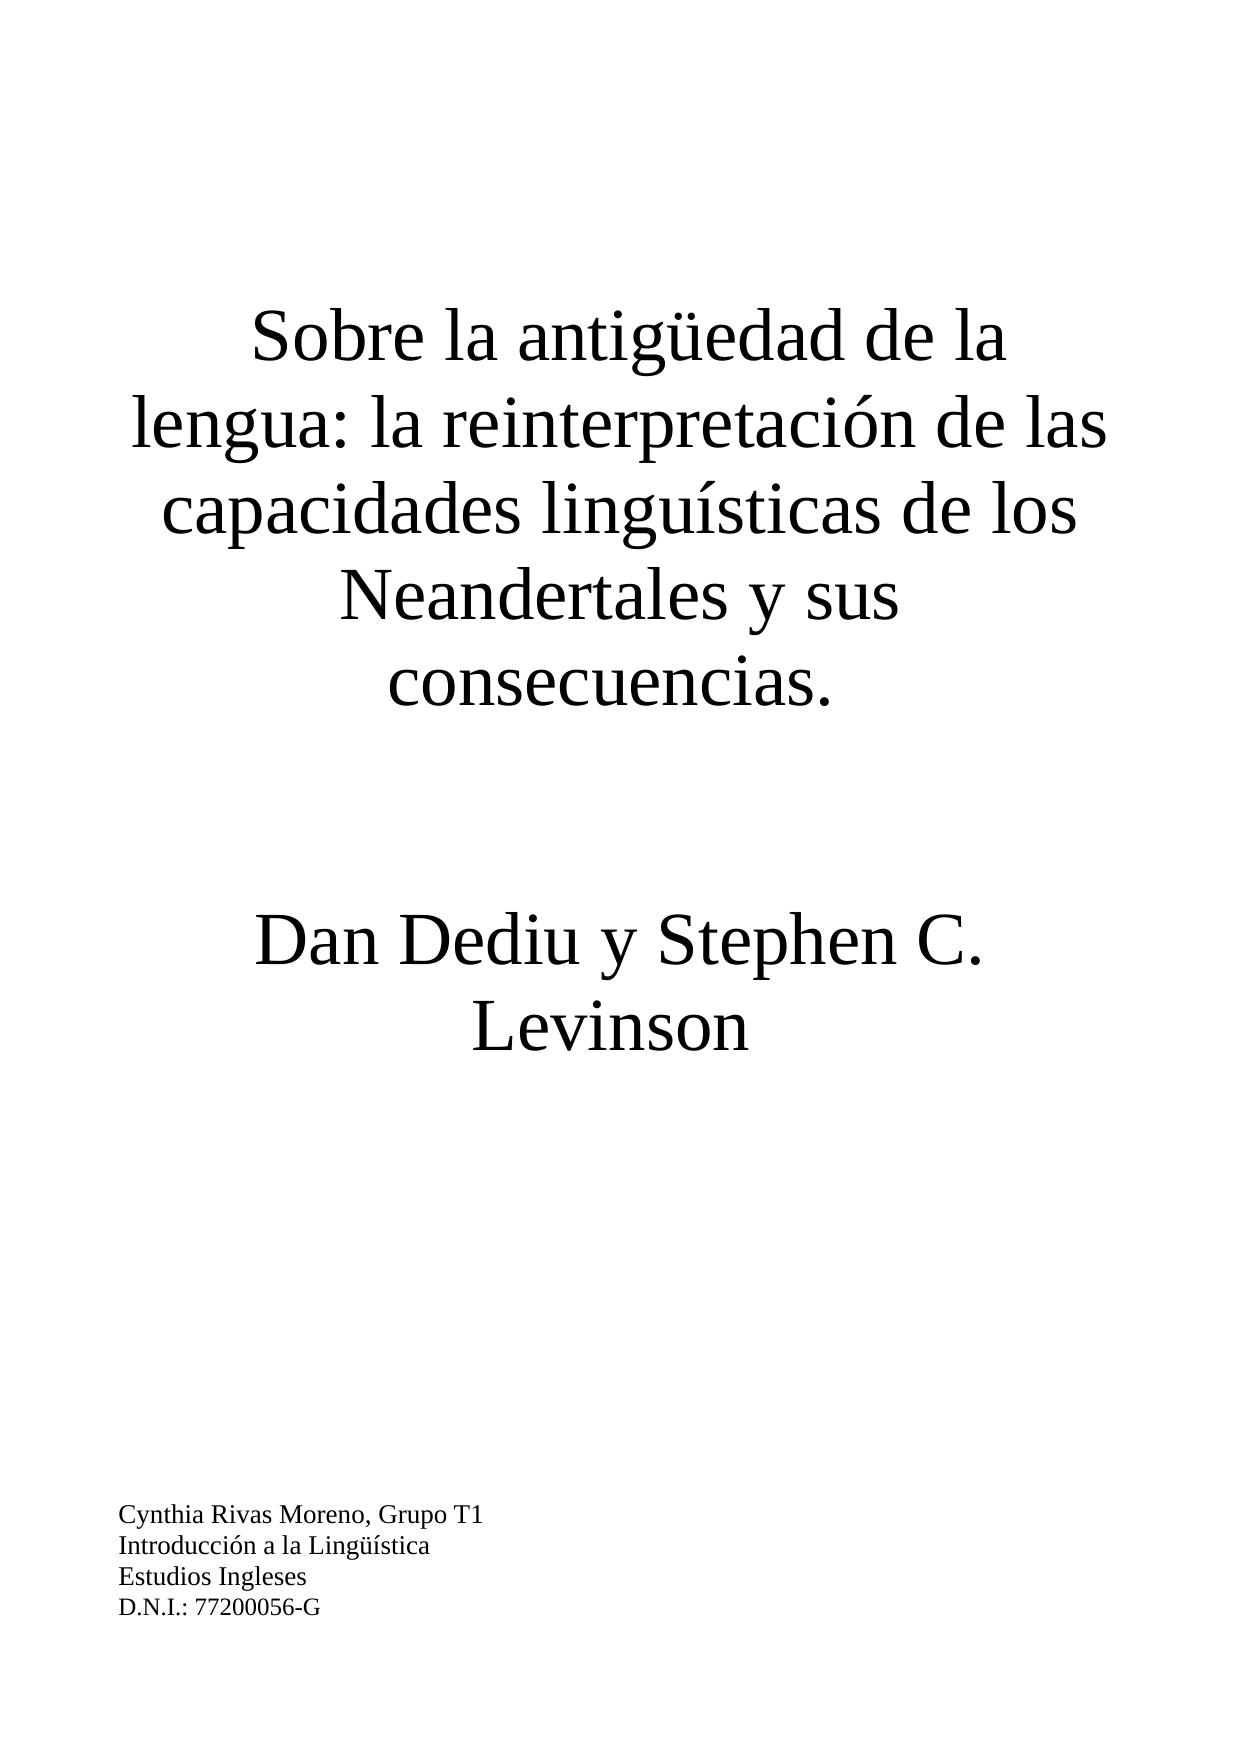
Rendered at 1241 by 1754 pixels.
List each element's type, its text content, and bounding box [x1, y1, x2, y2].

text D.N.I.: 77200056-G [118, 1592, 1122, 1620]
text Sobre la antigüedad de la lengua: la reinterpretación de las capacidades linguísticas de los Neandertales y sus consecuencias. [118, 291, 1122, 722]
text Dan Dediu y Stephen C. Levinson [118, 894, 1122, 1067]
text Introducción a la Lingüística [118, 1529, 1122, 1560]
text Cynthia Rivas Moreno, Grupo T1 [118, 1498, 1122, 1529]
text Estudios Ingleses [118, 1560, 1122, 1592]
